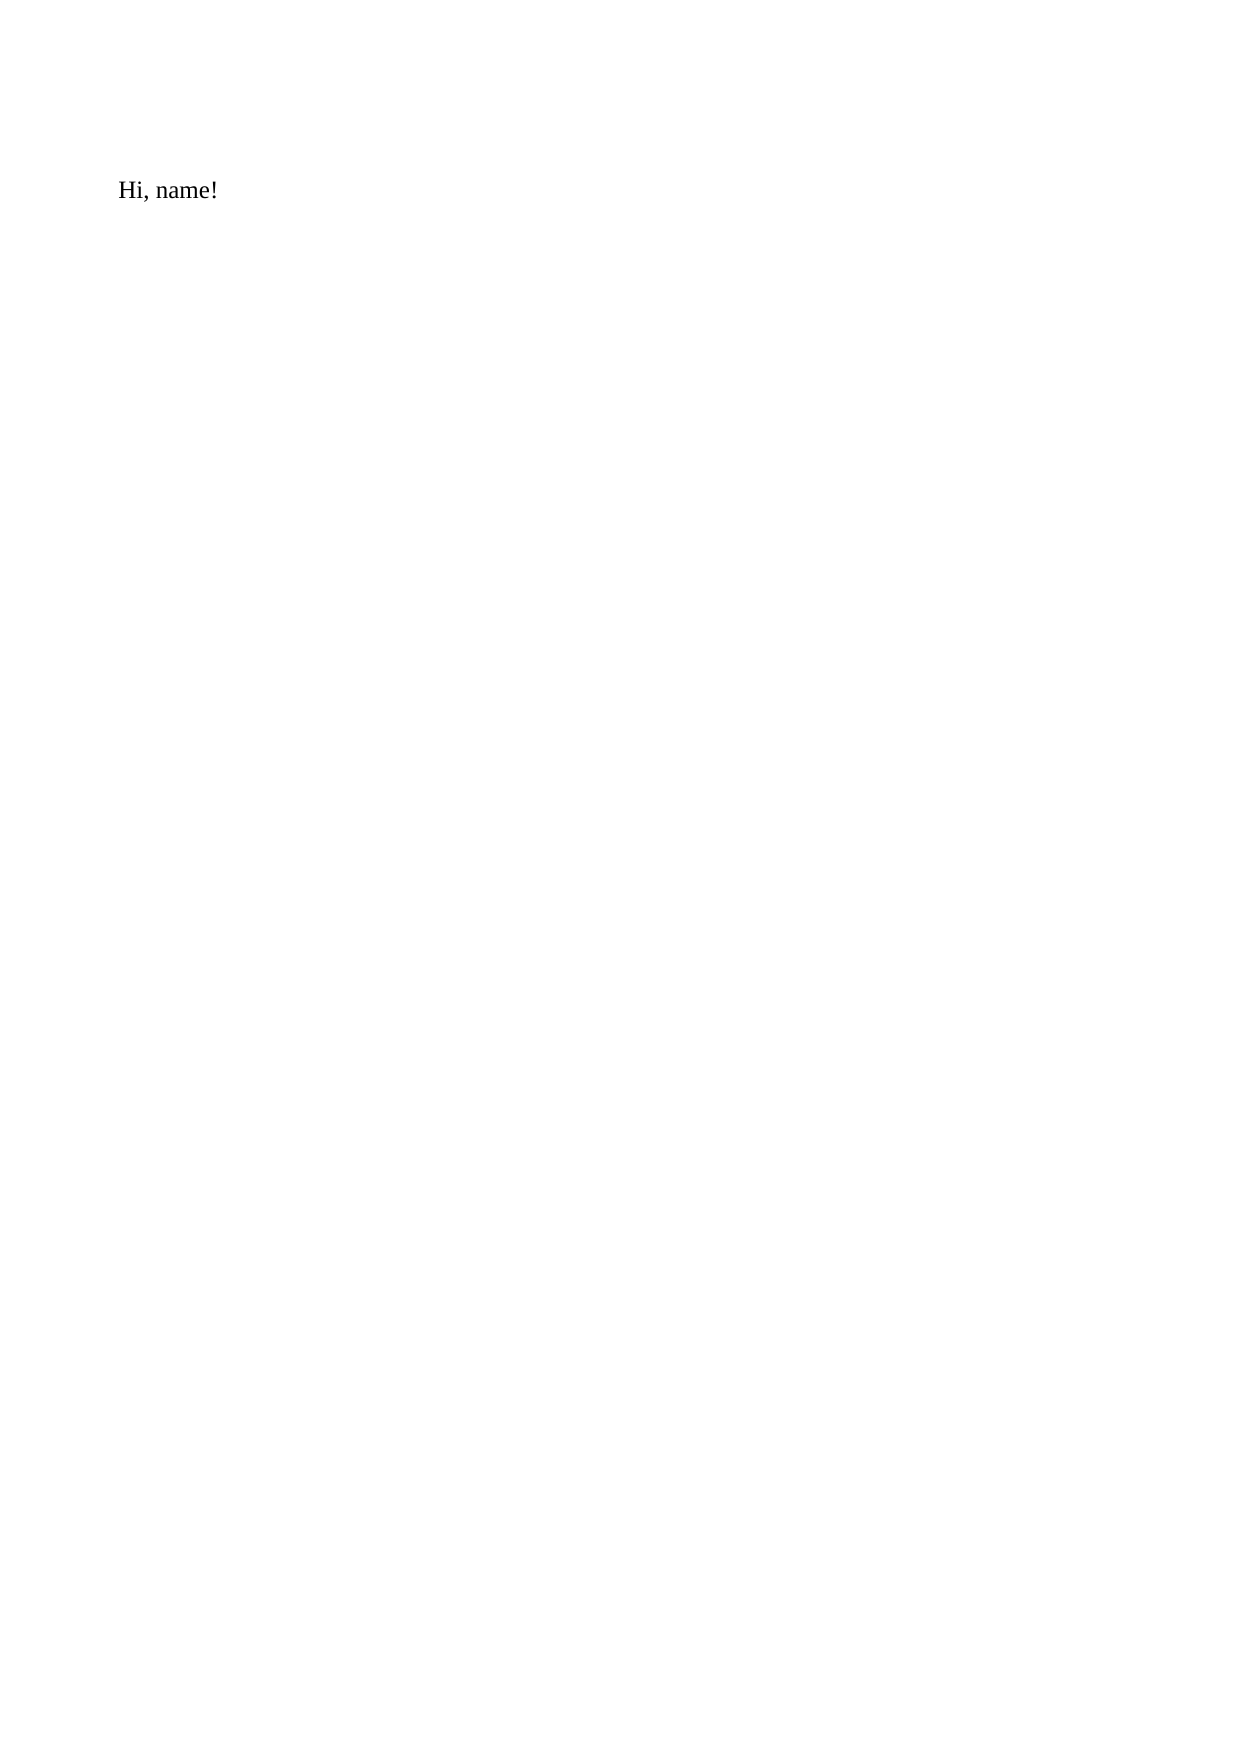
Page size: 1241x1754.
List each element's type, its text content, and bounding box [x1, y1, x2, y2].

text Hi, name! [118, 176, 1122, 204]
